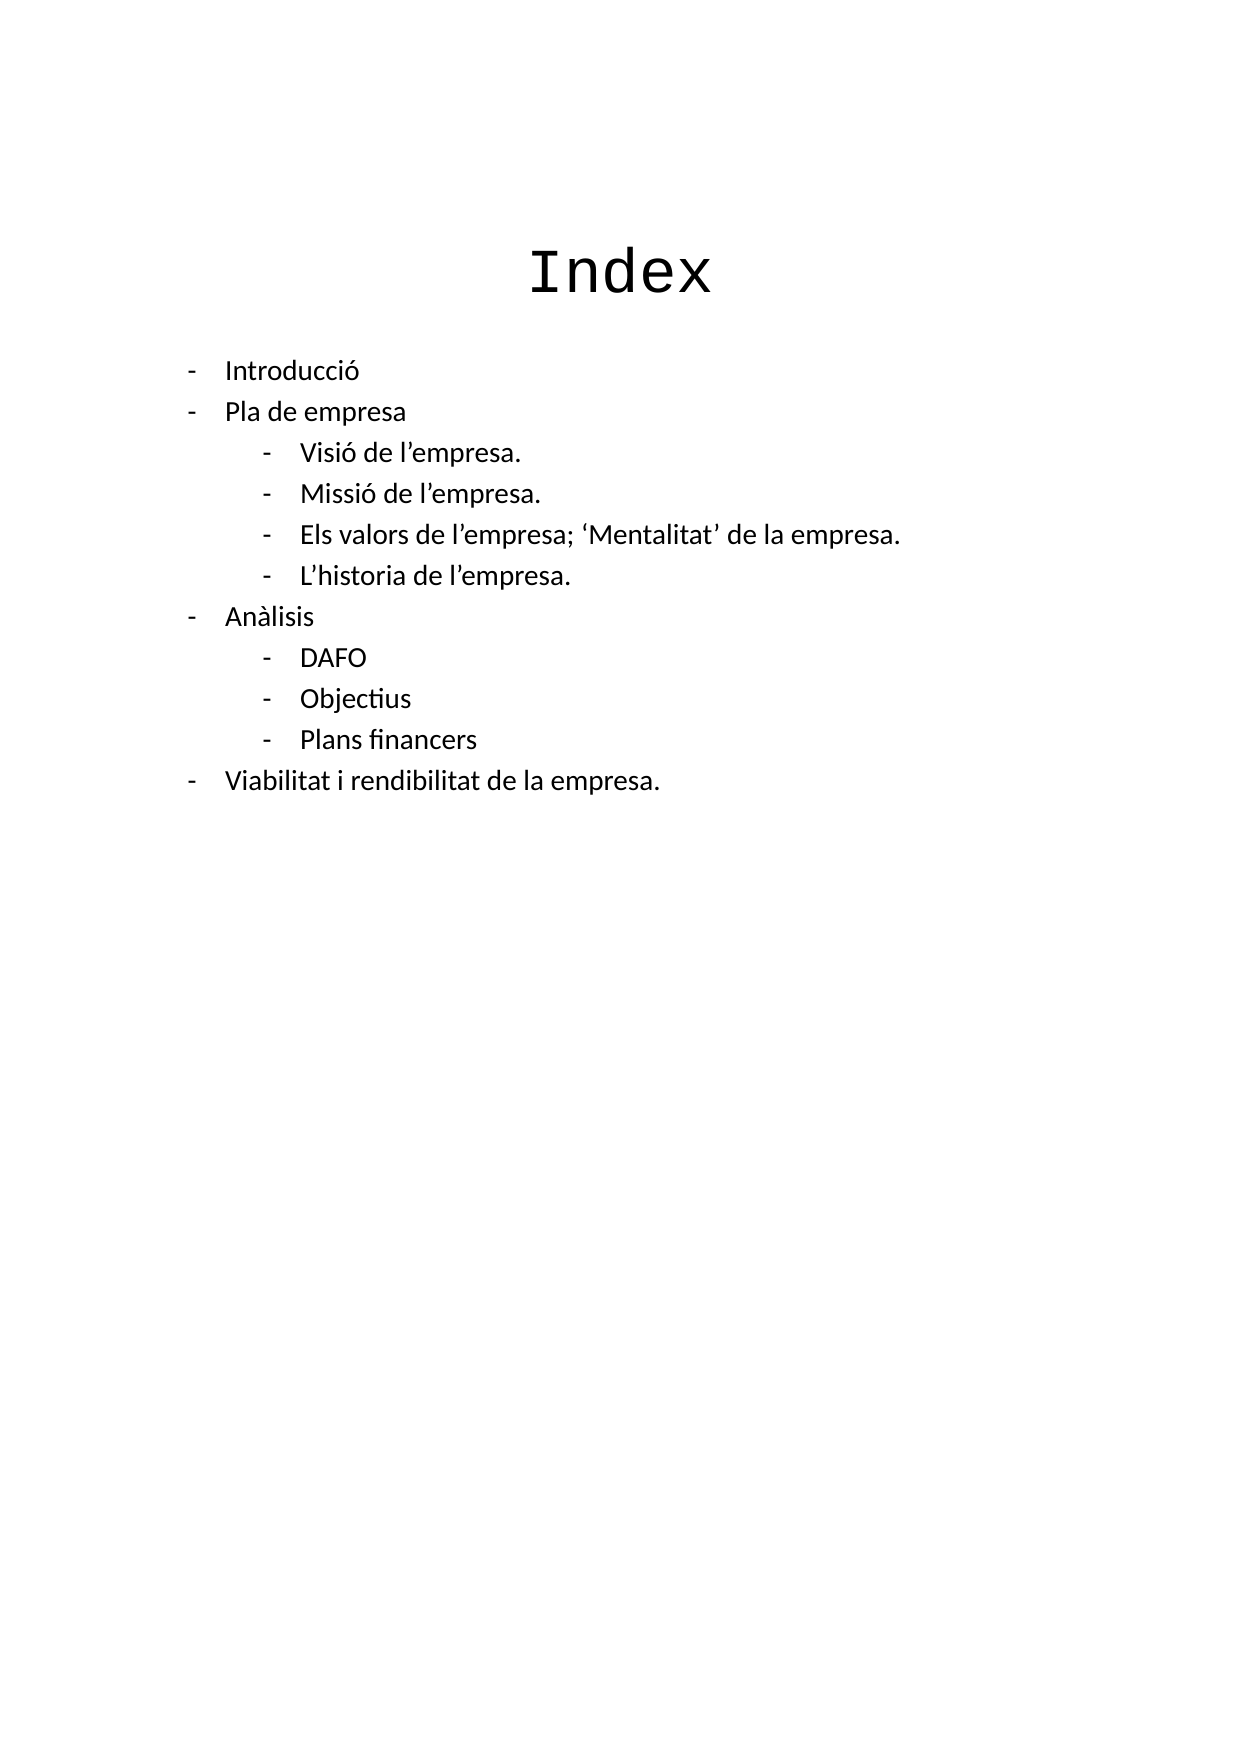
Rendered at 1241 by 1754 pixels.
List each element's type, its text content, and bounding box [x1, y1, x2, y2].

list Els valors de l’empresa; ‘Mentalitat’ de la empresa. [262, 516, 1090, 552]
list Visió de l’empresa. [262, 434, 1090, 470]
list Anàlisis [187, 598, 1090, 633]
list Viabilitat i rendibilitat de la empresa. [187, 762, 1090, 797]
list DAFO [262, 639, 1090, 674]
list Missió de l’empresa. [262, 475, 1090, 511]
list Plans financers [262, 721, 1090, 756]
list L’historia de l’empresa. [262, 557, 1090, 593]
list Pla de empresa [187, 393, 1090, 429]
text Index [150, 241, 1090, 311]
list Introducció [187, 352, 1090, 388]
list Objectius [262, 680, 1090, 715]
